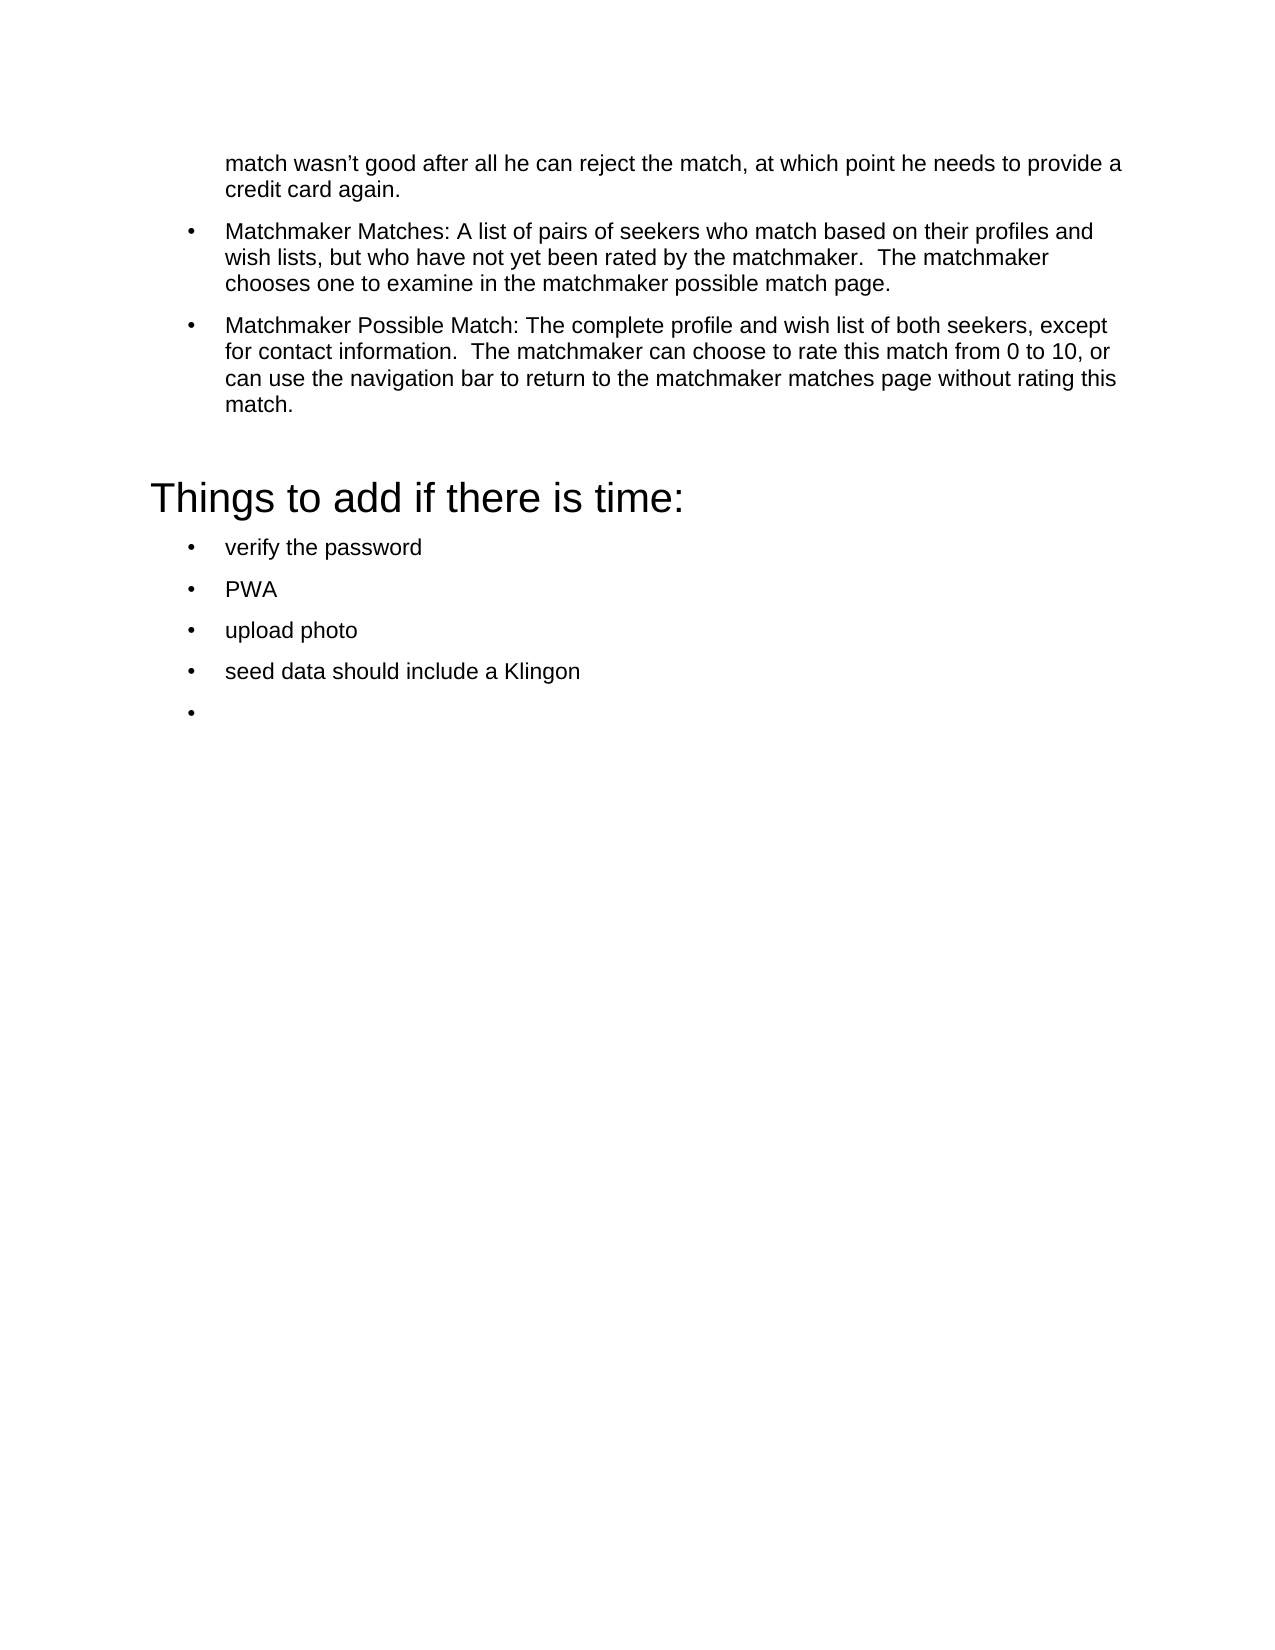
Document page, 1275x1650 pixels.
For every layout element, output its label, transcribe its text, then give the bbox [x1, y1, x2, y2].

list seed data should include a Klingon [187, 658, 1125, 685]
list PWA [187, 576, 1125, 602]
list match wasn’t good after all he can reject the match, at which point he needs to provide a credit card again. [187, 150, 1125, 203]
list Matchmaker Possible Match: The complete profile and wish list of both seekers, except for contact information. The matchmaker can choose to rate this match from 0 to 10, or can use the navigation bar to return to the matchmaker matches page without rating this match. [187, 312, 1125, 417]
list upload photo [187, 617, 1125, 643]
list verify the password [187, 534, 1125, 561]
subtitle Things to add if there is time: [150, 474, 1125, 522]
list Matchmaker Matches: A list of pairs of seekers who match based on their profiles and wish lists, but who have not yet been rated by the matchmaker. The matchmaker chooses one to examine in the matchmaker possible match page. [187, 218, 1125, 297]
